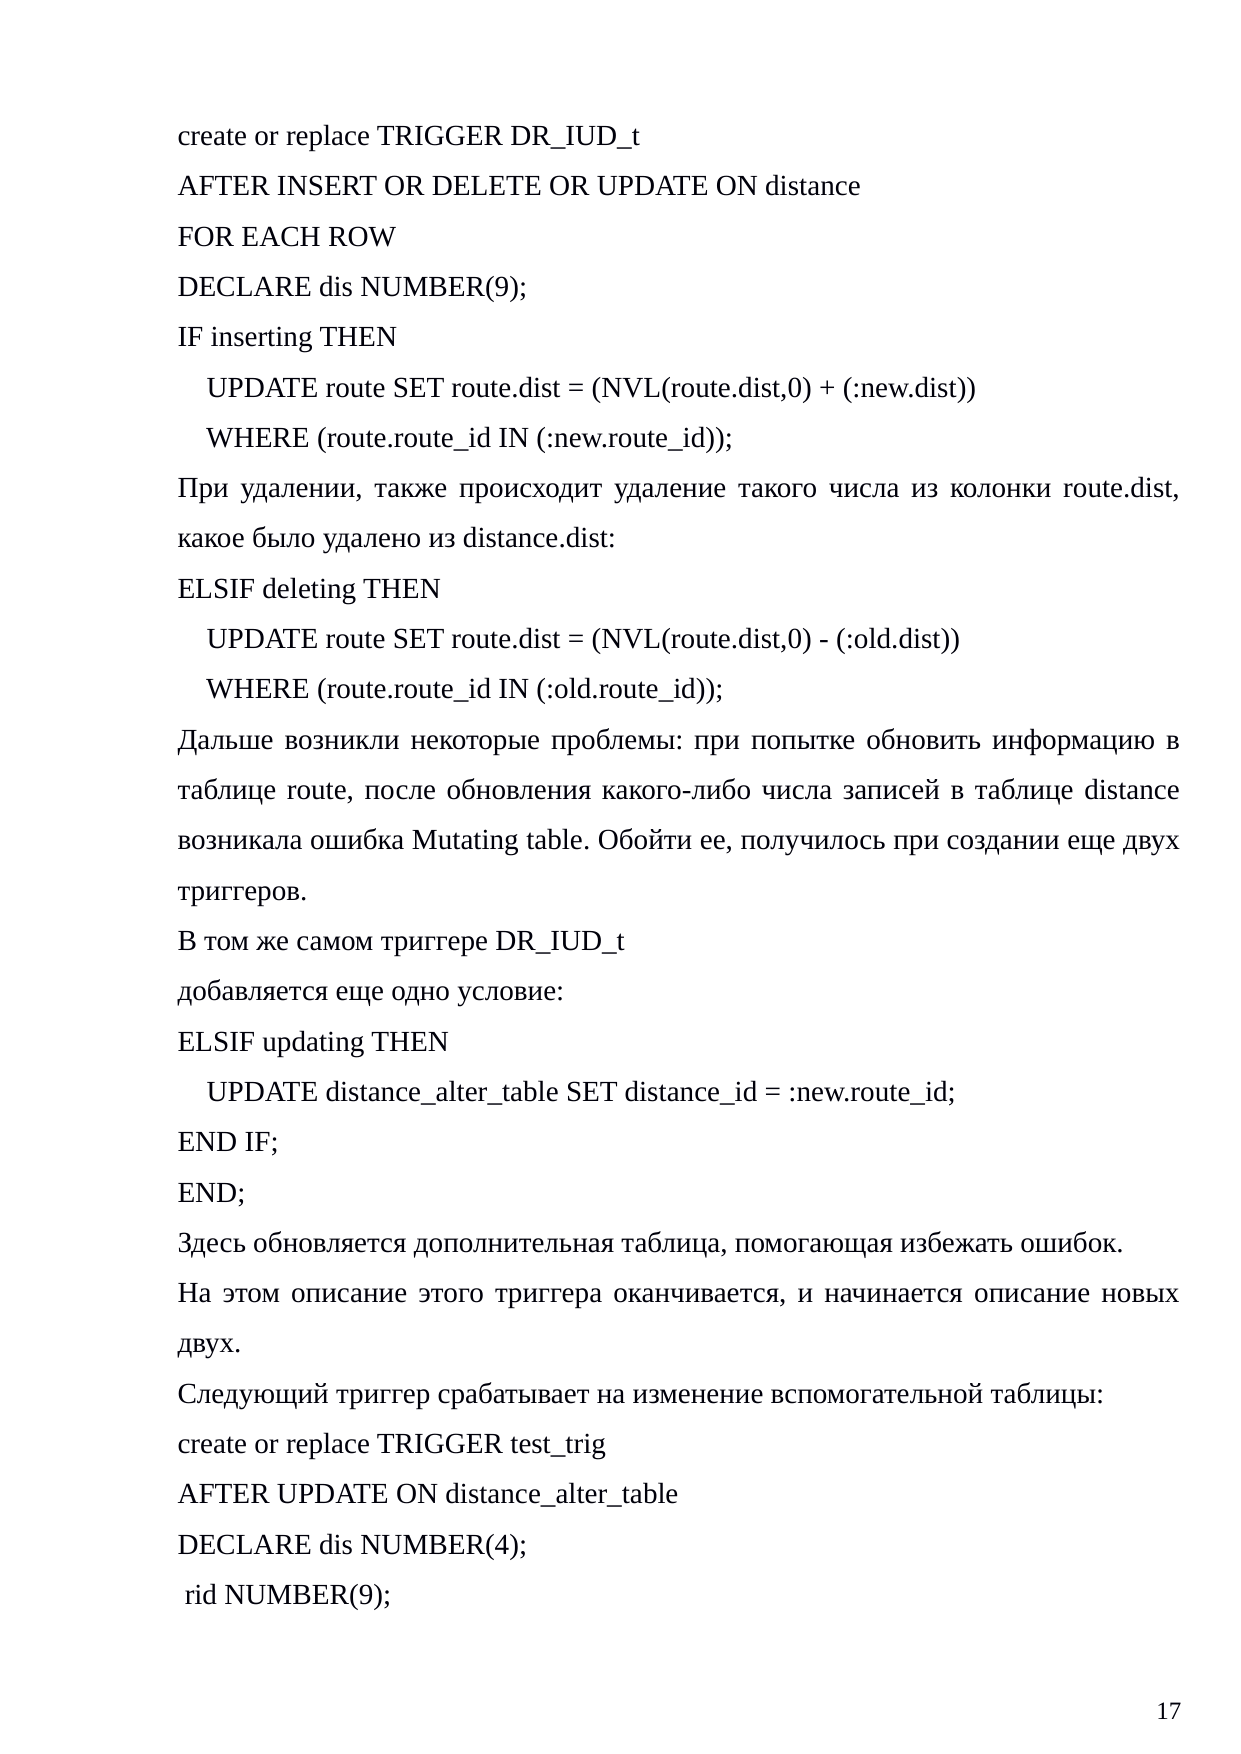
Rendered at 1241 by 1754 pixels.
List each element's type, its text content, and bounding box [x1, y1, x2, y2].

text Здесь обновляется дополнительная таблица, помогающая избежать ошибок. [177, 1225, 1181, 1258]
text WHERE (route.route_id IN (:new.route_id)); [177, 420, 1181, 453]
text UPDATE route SET route.dist = (NVL(route.dist,0) + (:new.dist)) [177, 370, 1181, 403]
text END IF; [177, 1124, 1181, 1158]
text ELSIF updating THEN [177, 1024, 1181, 1057]
text UPDATE distance_alter_table SET distance_id = :new.route_id; [177, 1074, 1181, 1108]
text При удалении, также происходит удаление такого числа из колонки route.dist, какое было удалено из distance.dist: [177, 470, 1181, 554]
text ELSIF deleting THEN [177, 571, 1181, 604]
text WHERE (route.route_id IN (:old.route_id)); [177, 672, 1181, 705]
text FOR EACH ROW [177, 219, 1181, 252]
text На этом описание этого триггера оканчивается, и начинается описание новых двух. [177, 1275, 1181, 1359]
text добавляется еще одно условие: [177, 973, 1181, 1007]
text IF inserting THEN [177, 319, 1181, 353]
text DECLARE dis NUMBER(9); [177, 269, 1181, 303]
text AFTER UPDATE ON distance_alter_table [177, 1477, 1181, 1510]
text DECLARE dis NUMBER(4); [177, 1527, 1181, 1560]
text В том же самом триггере DR_IUD_t [177, 923, 1181, 957]
text rid NUMBER(9); [177, 1577, 1181, 1611]
text END; [177, 1175, 1181, 1208]
text Следующий триггер срабатывает на изменение вспомогательной таблицы: [177, 1376, 1181, 1409]
text create or replace TRIGGER test_trig [177, 1426, 1181, 1460]
text AFTER INSERT OR DELETE OR UPDATE ON distance [177, 168, 1181, 202]
text UPDATE route SET route.dist = (NVL(route.dist,0) - (:old.dist)) [177, 621, 1181, 655]
text Дальше возникли некоторые проблемы: при попытке обновить информацию в таблице route, после обновления какого-либо числа записей в таблице distance возникала ошибка Mutating table. Обойти ее, получилось при создании еще двух триггеров. [177, 722, 1181, 906]
text create or replace TRIGGER DR_IUD_t [177, 118, 1181, 152]
